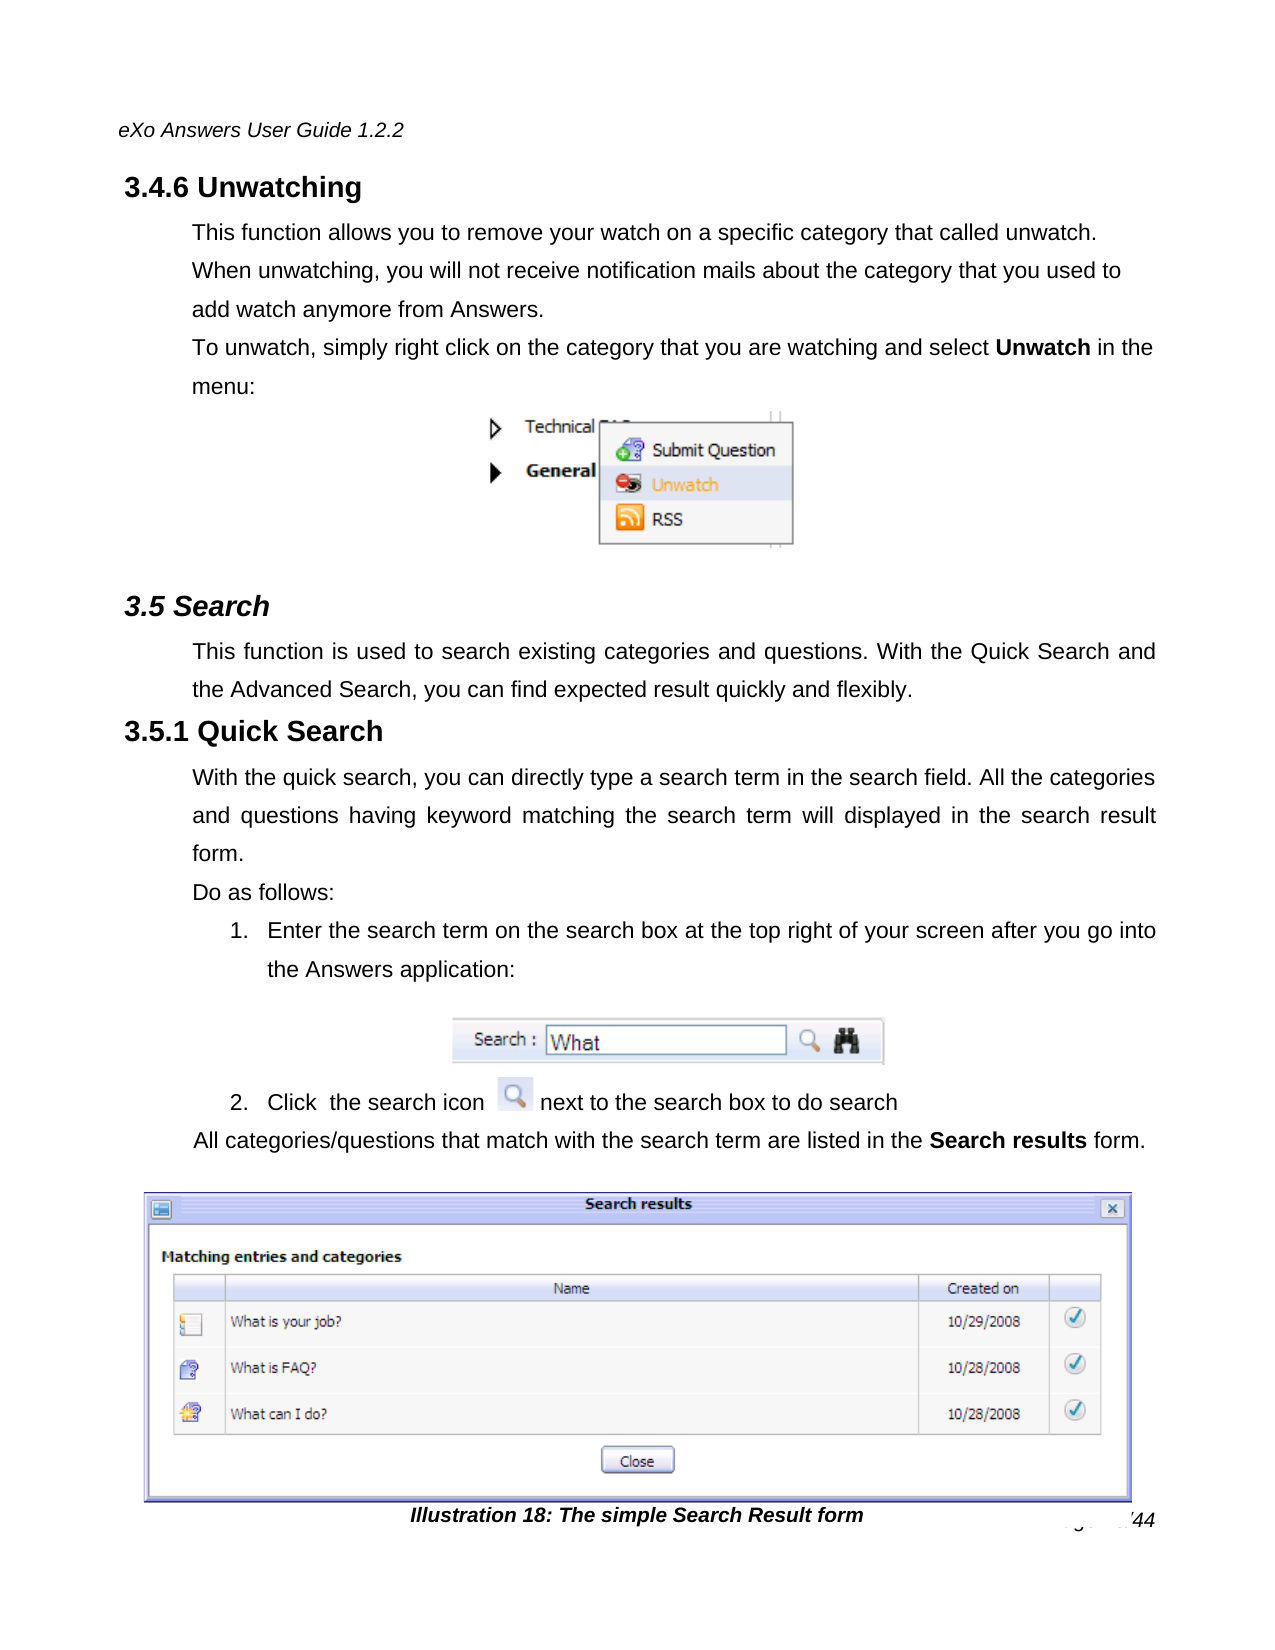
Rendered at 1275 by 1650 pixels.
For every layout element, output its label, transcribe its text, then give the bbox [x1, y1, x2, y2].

list All categories/questions that match with the search term are listed in the Search results form. [156, 1128, 1157, 1154]
picture [497, 1077, 534, 1111]
subtitle Search [124, 589, 1157, 622]
picture [452, 1017, 886, 1065]
subtitle Unwatching [124, 171, 1157, 203]
list Click the search icon next to the search box to do search [229, 995, 1157, 1115]
text Do as follows: [192, 879, 1157, 905]
text With the quick search, you can directly type a search term in the search field. All the categories and questions having keyword matching the search term will displayed in the search result form. [192, 764, 1157, 867]
list Enter the search term on the search box at the top right of your screen after you go into the Answers application: [229, 918, 1157, 982]
subtitle Quick Search [124, 715, 1157, 748]
list Illustration 18: The simple Search Result form [144, 1504, 1132, 1527]
picture [478, 411, 797, 548]
text This function allows you to remove your watch on a specific category that called unwatch. When unwatching, you will not receive notification mails about the category that you used to add watch anymore from Answers. [192, 220, 1157, 322]
picture [143, 1192, 1132, 1504]
text To unwatch, simply right click on the category that you are watching and select Unwatch in the menu: [192, 335, 1157, 399]
text This function is used to search existing categories and questions. With the Quick Search and the Advanced Search, you can find expected result quickly and flexibly. [192, 638, 1157, 702]
